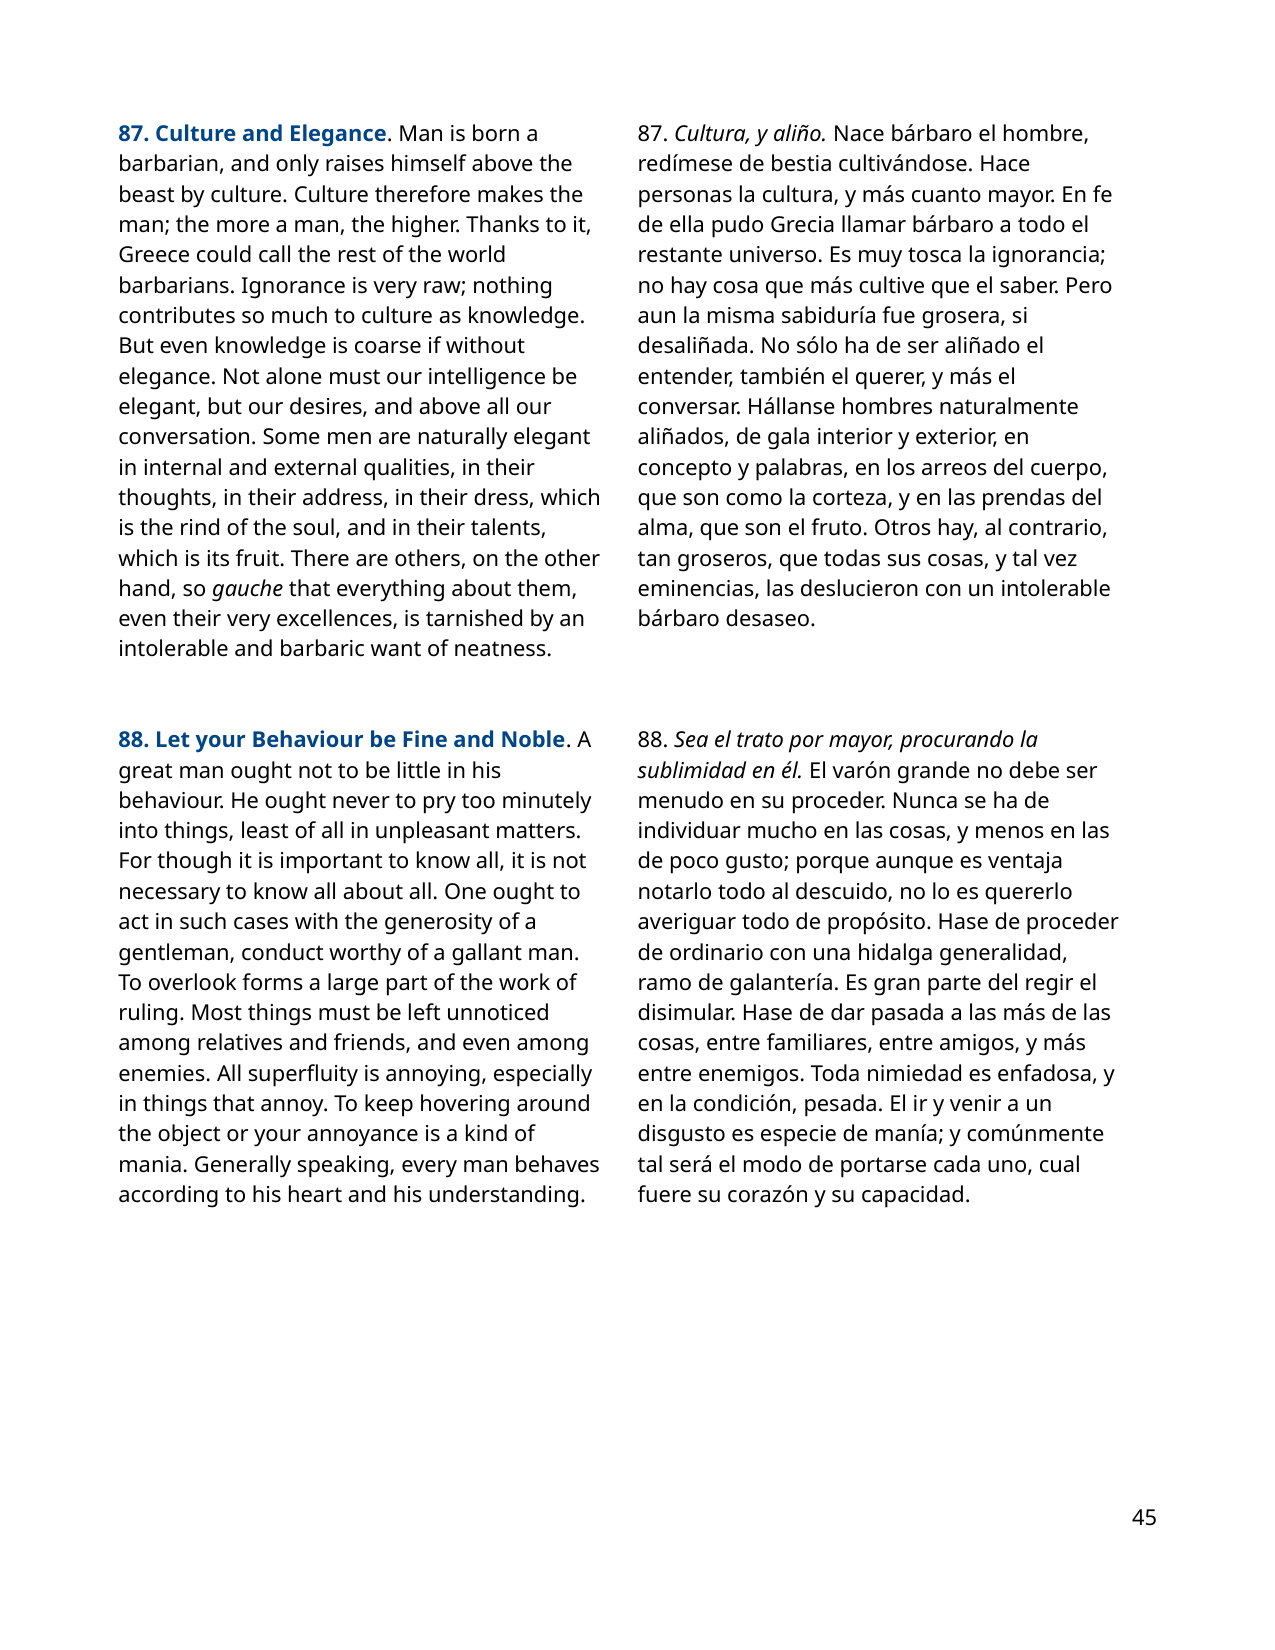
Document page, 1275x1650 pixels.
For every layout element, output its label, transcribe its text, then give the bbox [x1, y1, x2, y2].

table_cell 87. Cultura, y aliño. Nace bárbaro el hombre, redímese de bestia cultivándose. Hace personas la cultura, y más cuanto mayor. En fe de ella pudo Grecia llamar bárbaro a todo el restante universo. Es muy tosca la ignorancia; no hay cosa que más cultive que el saber. Pero aun la misma sabiduría fue grosera, si desaliñada. No sólo ha de ser aliñado el entender, también el querer, y más el conversar. Hállanse hombres naturalmente aliñados, de gala interior y exterior, en concepto y palabras, en los arreos del cuerpo, que son como la corteza, y en las prendas del alma, que son el fruto. Otros hay, al contrario, tan groseros, que todas sus cosas, y tal vez eminencias, las deslucieron con un intolerable bárbaro desaseo. [638, 118, 1157, 724]
table_cell 87. Culture and Elegance. Man is born a barbarian, and only raises himself above the beast by culture. Culture therefore makes the man; the more a man, the higher. Thanks to it, Greece could call the rest of the world barbarians. Ignorance is very raw; nothing contributes so much to culture as knowledge. But even knowledge is coarse if without elegance. Not alone must our intelligence be elegant, but our desires, and above all our conversation. Some men are naturally elegant in internal and external qualities, in their thoughts, in their address, in their dress, which is the rind of the soul, and in their talents, which is its fruit. There are others, on the other hand, so gauche that everything about them, even their very excellences, is tarnished by an intolerable and barbaric want of neatness. [118, 118, 637, 724]
table_cell 88. Sea el trato por mayor, procurando la sublimidad en él. El varón grande no debe ser menudo en su proceder. Nunca se ha de individuar mucho en las cosas, y menos en las de poco gusto; porque aunque es ventaja notarlo todo al descuido, no lo es quererlo averiguar todo de propósito. Hase de proceder de ordinario con una hidalga generalidad, ramo de galantería. Es gran parte del regir el disimular. Hase de dar pasada a las más de las cosas, entre familiares, entre amigos, y más entre enemigos. Toda nimiedad es enfadosa, y en la condición, pesada. El ir y venir a un disgusto es especie de manía; y comúnmente tal será el modo de portarse cada uno, cual fuere su corazón y su capacidad. [638, 724, 1157, 1270]
table_cell 88. Let your Behaviour be Fine and Noble. A great man ought not to be little in his behaviour. He ought never to pry too minutely into things, least of all in unpleasant matters. For though it is important to know all, it is not necessary to know all about all. One ought to act in such cases with the generosity of a gentleman, conduct worthy of a gallant man. To overlook forms a large part of the work of ruling. Most things must be left unnoticed among relatives and friends, and even among enemies. All superfluity is annoying, especially in things that annoy. To keep hovering around the object or your annoyance is a kind of mania. Generally speaking, every man behaves according to his heart and his understanding. [118, 724, 637, 1270]
